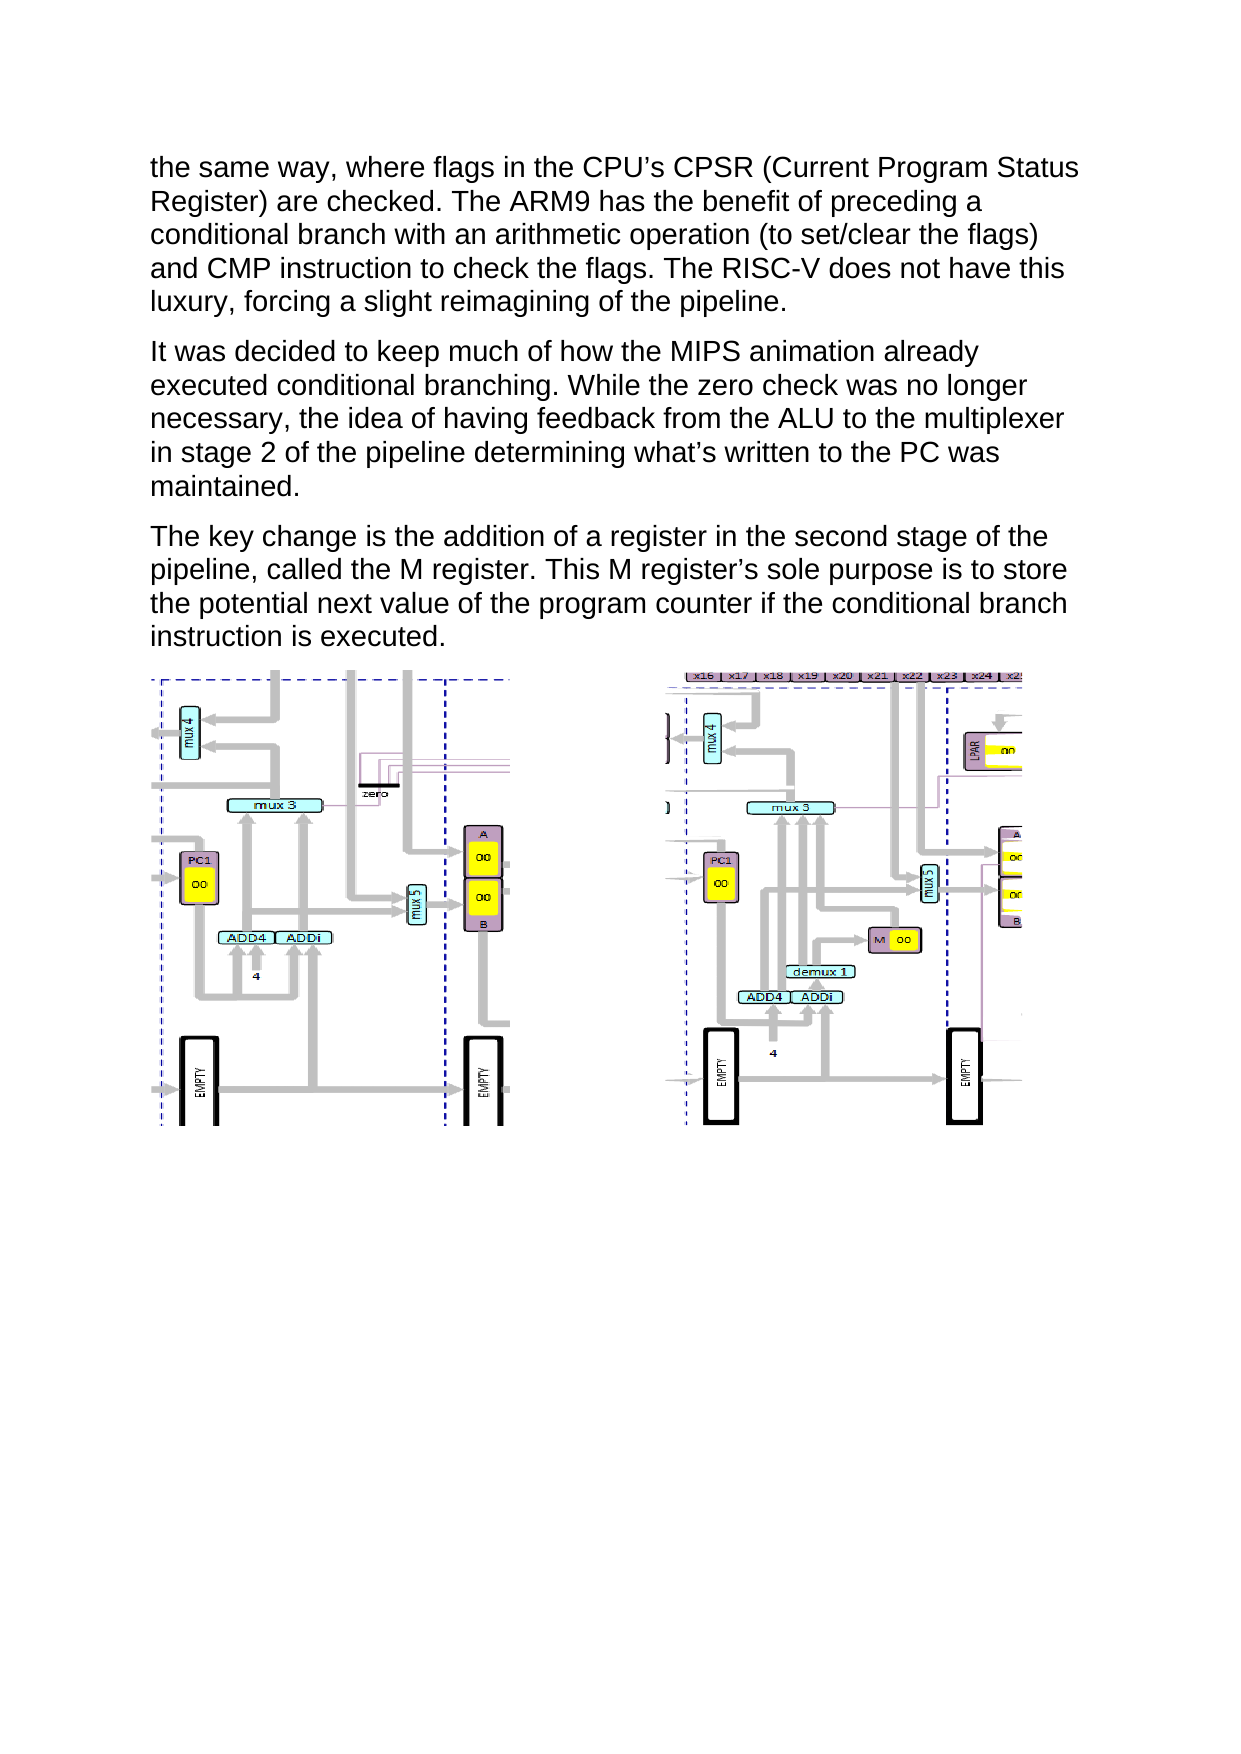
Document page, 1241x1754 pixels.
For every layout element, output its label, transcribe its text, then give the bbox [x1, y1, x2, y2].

text The key change is the addition of a register in the second stage of the pipeline, called the M register. This M register’s sole purpose is to store the potential next value of the program counter if the conditional branch instruction is executed. [150, 519, 1090, 653]
text the same way, where flags in the CPU’s CPSR (Current Program Status Register) are checked. The ARM9 has the benefit of preceding a conditional branch with an arithmetic operation (to set/clear the flags) and CMP instruction to check the flags. The RISC-V does not have this luxury, forcing a slight reimagining of the pipeline. [150, 150, 1090, 318]
text It was decided to keep much of how the MIPS animation already executed conditional branching. While the zero check was no longer necessary, the idea of having feedback from the ALU to the multiplexer in stage 2 of the pipeline determining what’s written to the PC was maintained. [150, 334, 1090, 502]
